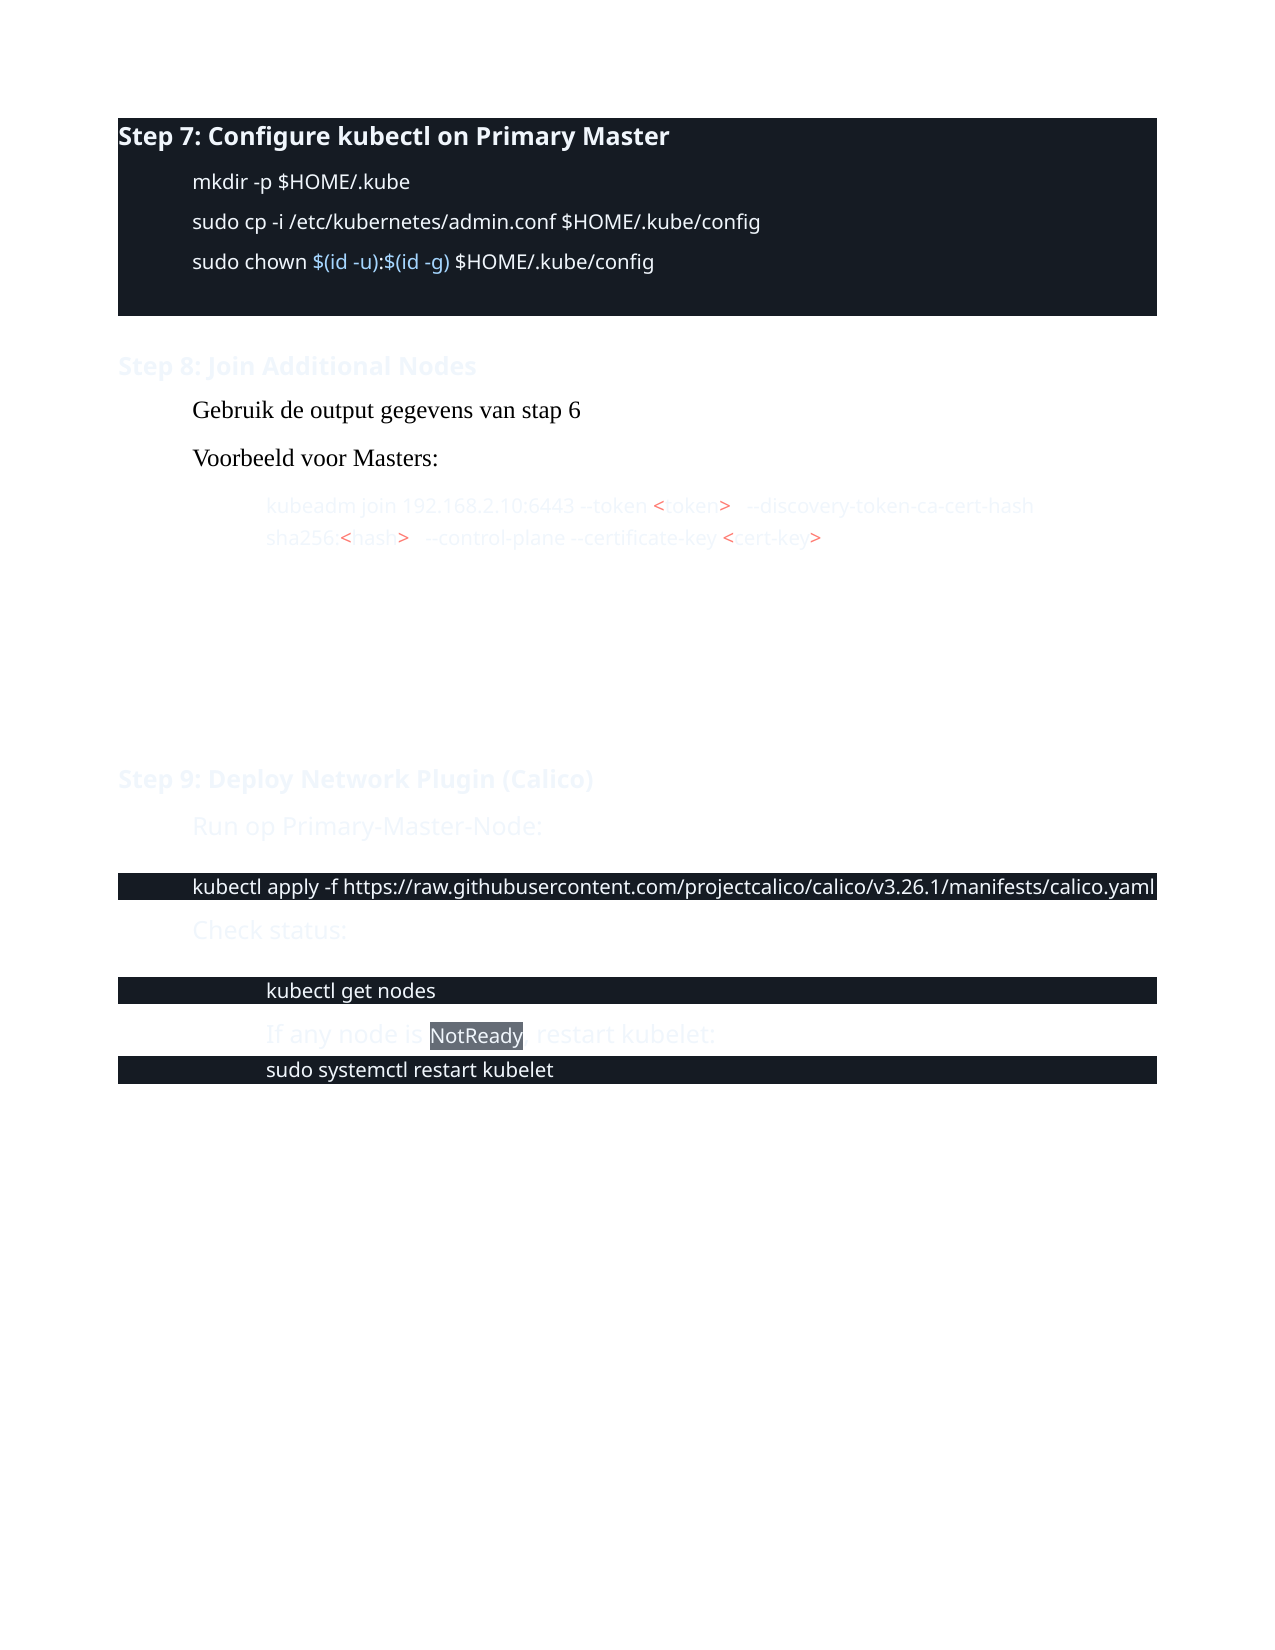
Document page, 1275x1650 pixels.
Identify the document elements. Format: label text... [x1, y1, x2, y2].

text Run op Primary-Master-Node: [118, 808, 1157, 842]
text sudo systemctl restart kubelet [118, 1056, 1157, 1084]
subtitle Step 9: Deploy Network Plugin (Calico) [118, 762, 1157, 796]
text mkdir -p $HOME/.kube [118, 167, 1157, 195]
subtitle Step 7: Configure kubectl on Primary Master [118, 118, 1157, 152]
text kubectl get nodes [118, 977, 1157, 1004]
text Gebruik de output gegevens van stap 6 [118, 395, 1157, 424]
text kubeadm join 192.168.2.10:6443 --token <token> --discovery-token-ca-cert-hash sha256:<hash> --control-plane --certificate-key <cert-key> [118, 491, 1157, 552]
text Voorbeeld voor Masters: [118, 443, 1157, 472]
text sudo chown $(id -u):$(id -g) $HOME/.kube/config [118, 248, 1157, 275]
text If any node is NotReady, restart kubelet: [118, 1017, 1157, 1051]
text kubectl apply -f https://raw.githubusercontent.com/projectcalico/calico/v3.26.1/manifests/calico.yaml [118, 873, 1157, 900]
text voorbeeld voor workers: [118, 570, 1157, 598]
subtitle Step 8: Join Additional Nodes [118, 349, 1157, 383]
text sudo cp -i /etc/kubernetes/admin.conf $HOME/.kube/config [118, 208, 1157, 235]
text Check status: [118, 913, 1157, 947]
text kubeadm join 192.168.2.10:6443 --token <token> --discovery-token-ca-cert-hash sha256:<hash> [118, 617, 1157, 676]
